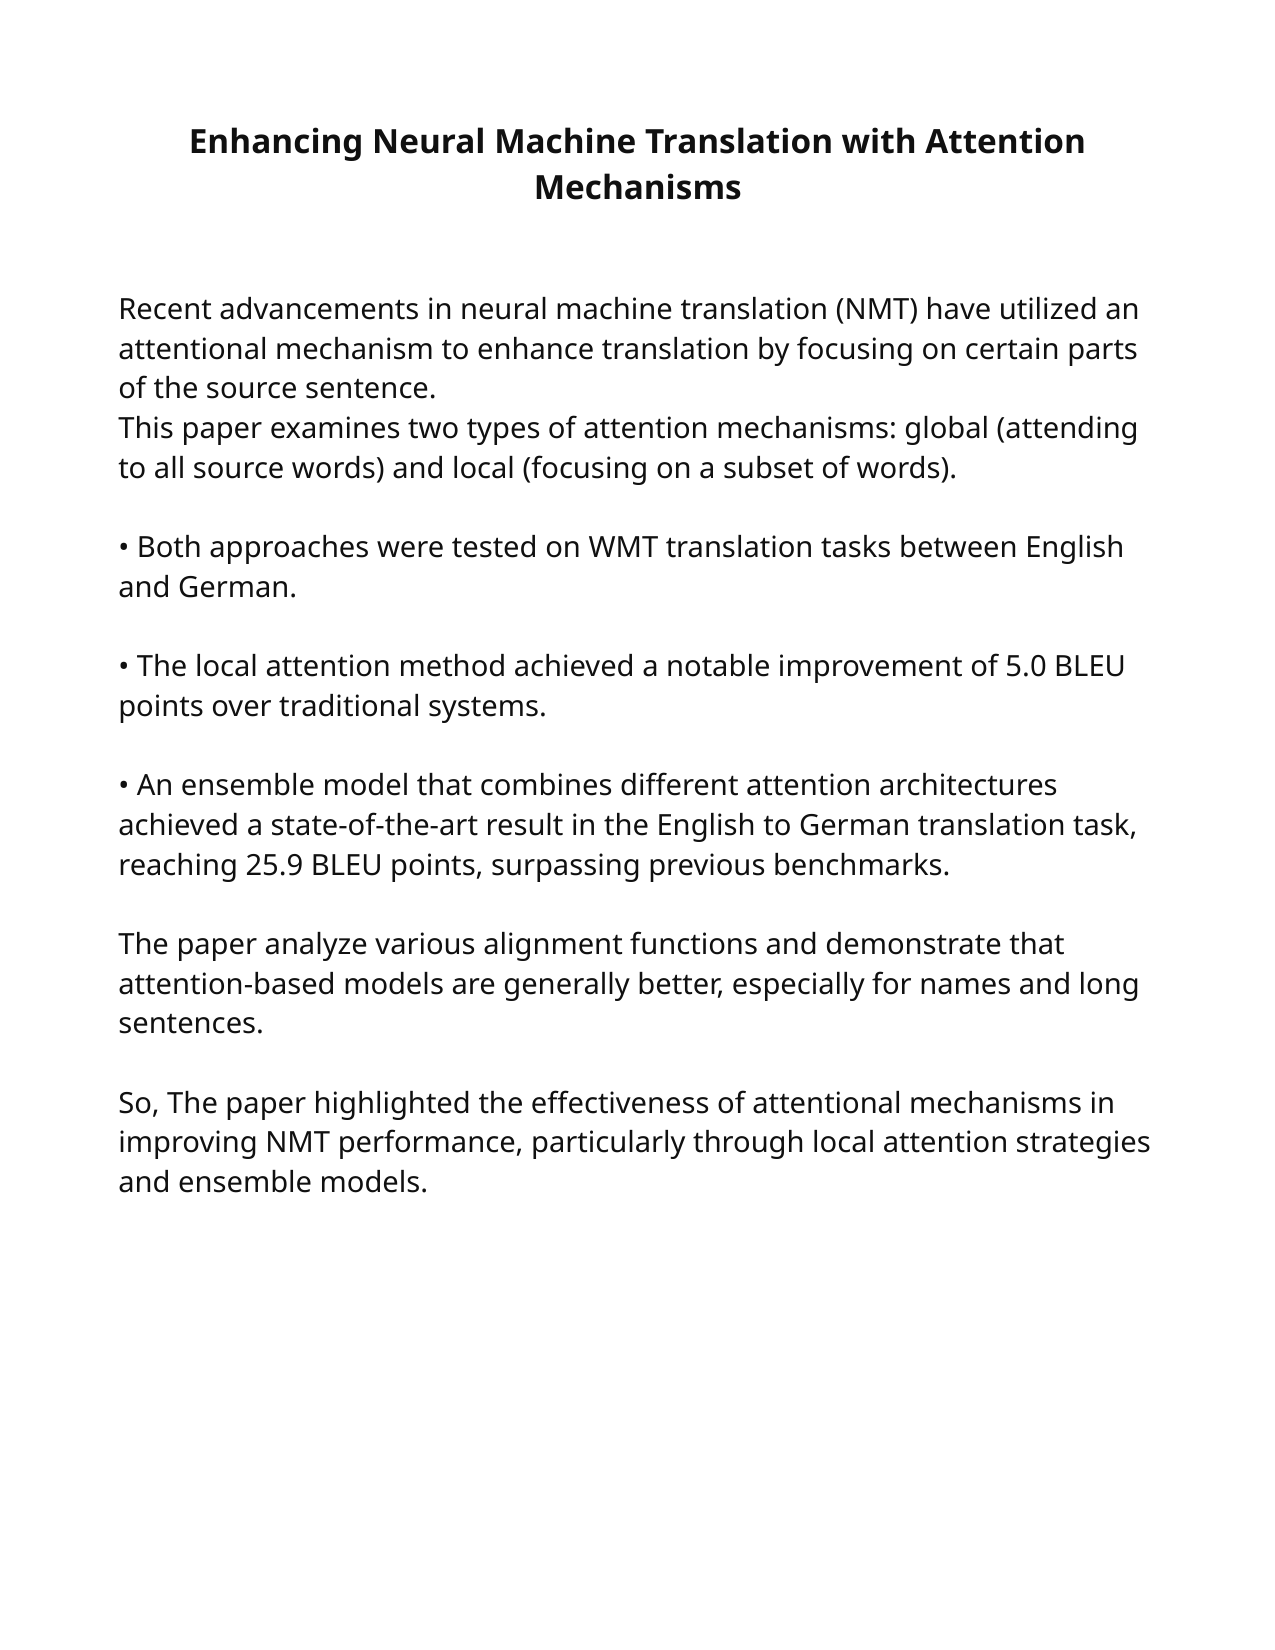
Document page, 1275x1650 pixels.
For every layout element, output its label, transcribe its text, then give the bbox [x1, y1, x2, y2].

text Enhancing Neural Machine Translation with Attention Mechanisms [118, 118, 1157, 209]
text • An ensemble model that combines different attention architectures achieved a state-of-the-art result in the English to German translation task, reaching 25.9 BLEU points, surpassing previous benchmarks. [118, 764, 1157, 884]
text • Both approaches were tested on WMT translation tasks between English and German. [118, 526, 1157, 606]
text This paper examines two types of attention mechanisms: global (attending to all source words) and local (focusing on a subset of words). [118, 407, 1157, 487]
text The paper analyze various alignment functions and demonstrate that attention-based models are generally better, especially for names and long sentences. [118, 923, 1157, 1042]
text Recent advancements in neural machine translation (NMT) have utilized an attentional mechanism to enhance translation by focusing on certain parts of the source sentence. [118, 288, 1157, 407]
text So, The paper highlighted the effectiveness of attentional mechanisms in improving NMT performance, particularly through local attention strategies and ensemble models. [118, 1082, 1157, 1201]
text • The local attention method achieved a notable improvement of 5.0 BLEU points over traditional systems. [118, 646, 1157, 725]
